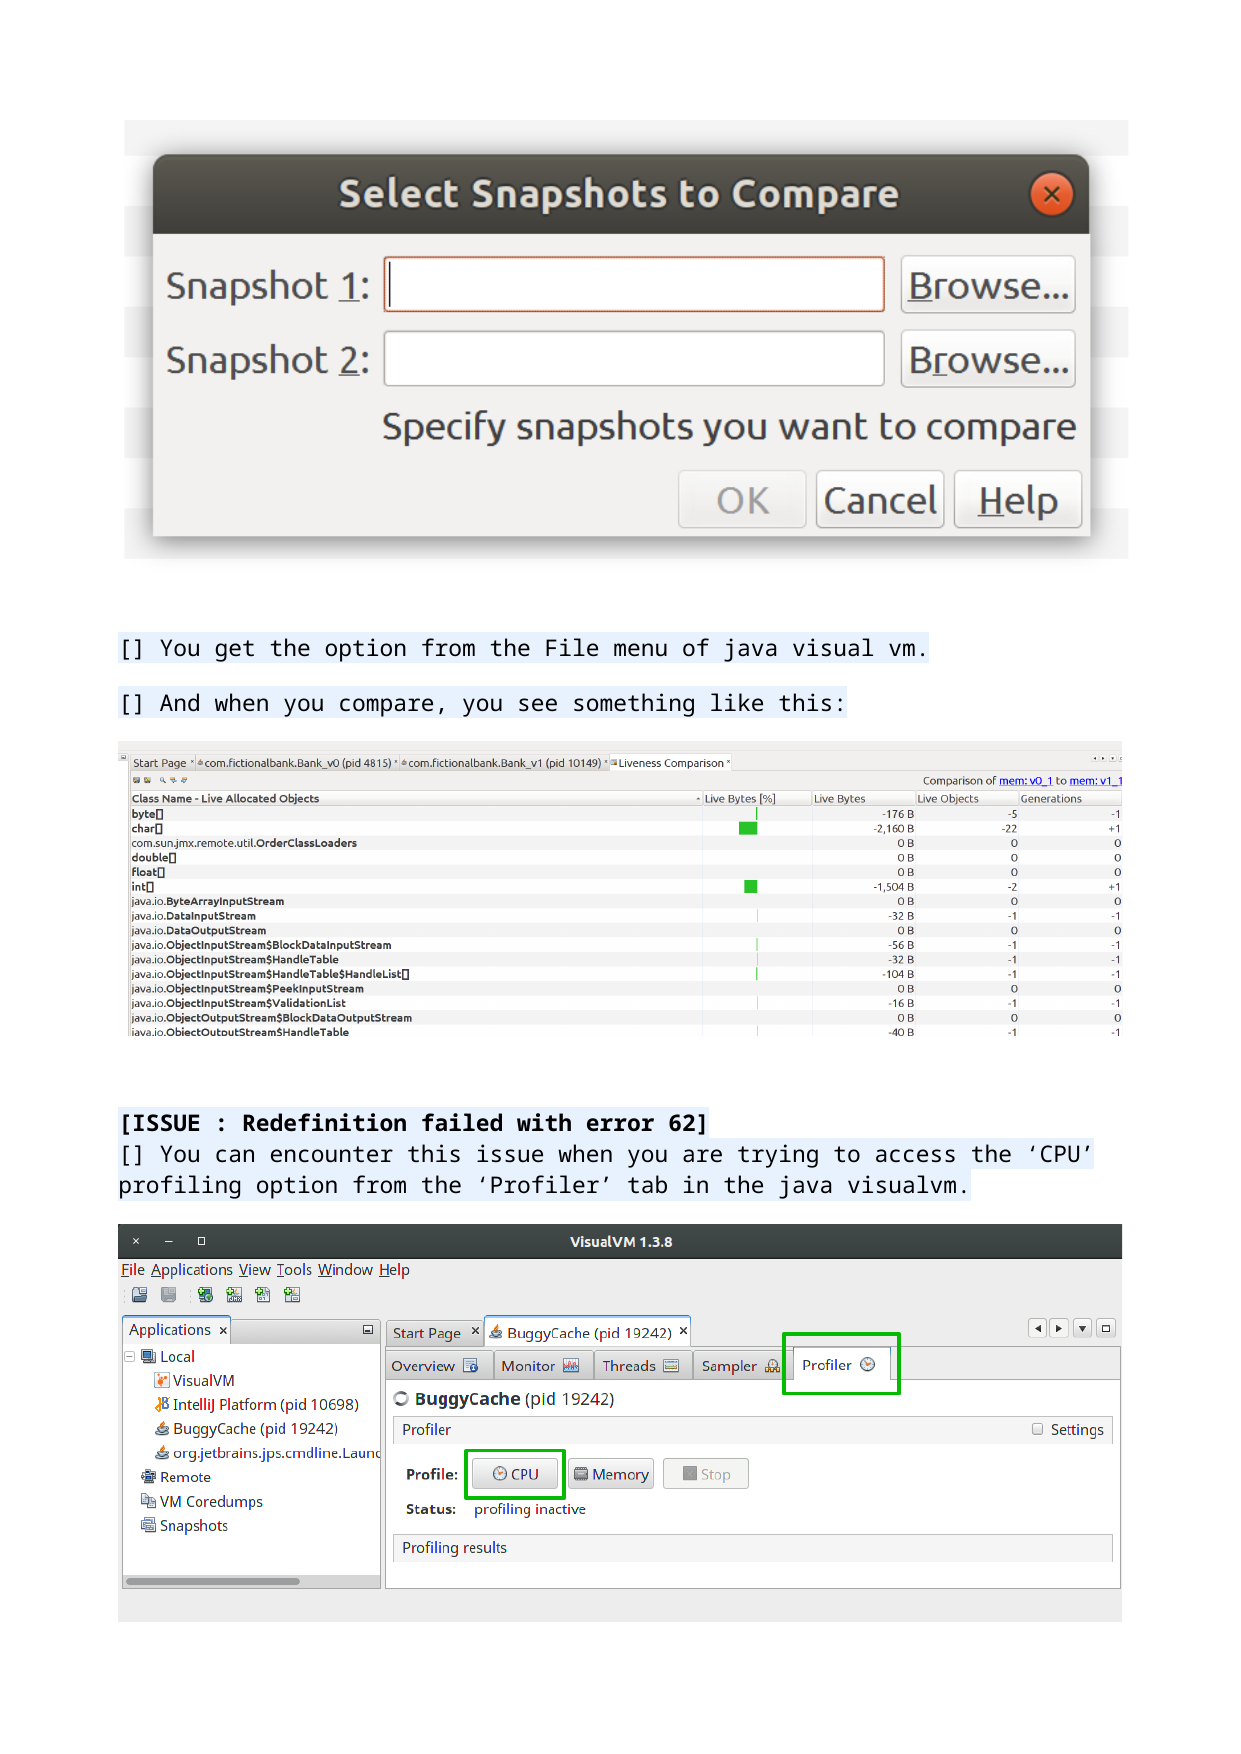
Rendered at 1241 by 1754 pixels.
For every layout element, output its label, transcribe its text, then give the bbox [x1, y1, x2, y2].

picture [124, 120, 1129, 608]
text [] And when you compare, you see something like this: [118, 686, 1122, 718]
picture [118, 1224, 1123, 1622]
picture [118, 741, 1123, 1036]
text [] You can encounter this issue when you are trying to access the ‘CPU’ profiling option from the ‘Profiler’ tab in the java visualvm. [118, 1138, 1122, 1201]
text [] You get the option from the File menu of java visual vm. [118, 632, 1122, 663]
text [ISSUE : Redefinition failed with error 62] [118, 1107, 1122, 1138]
